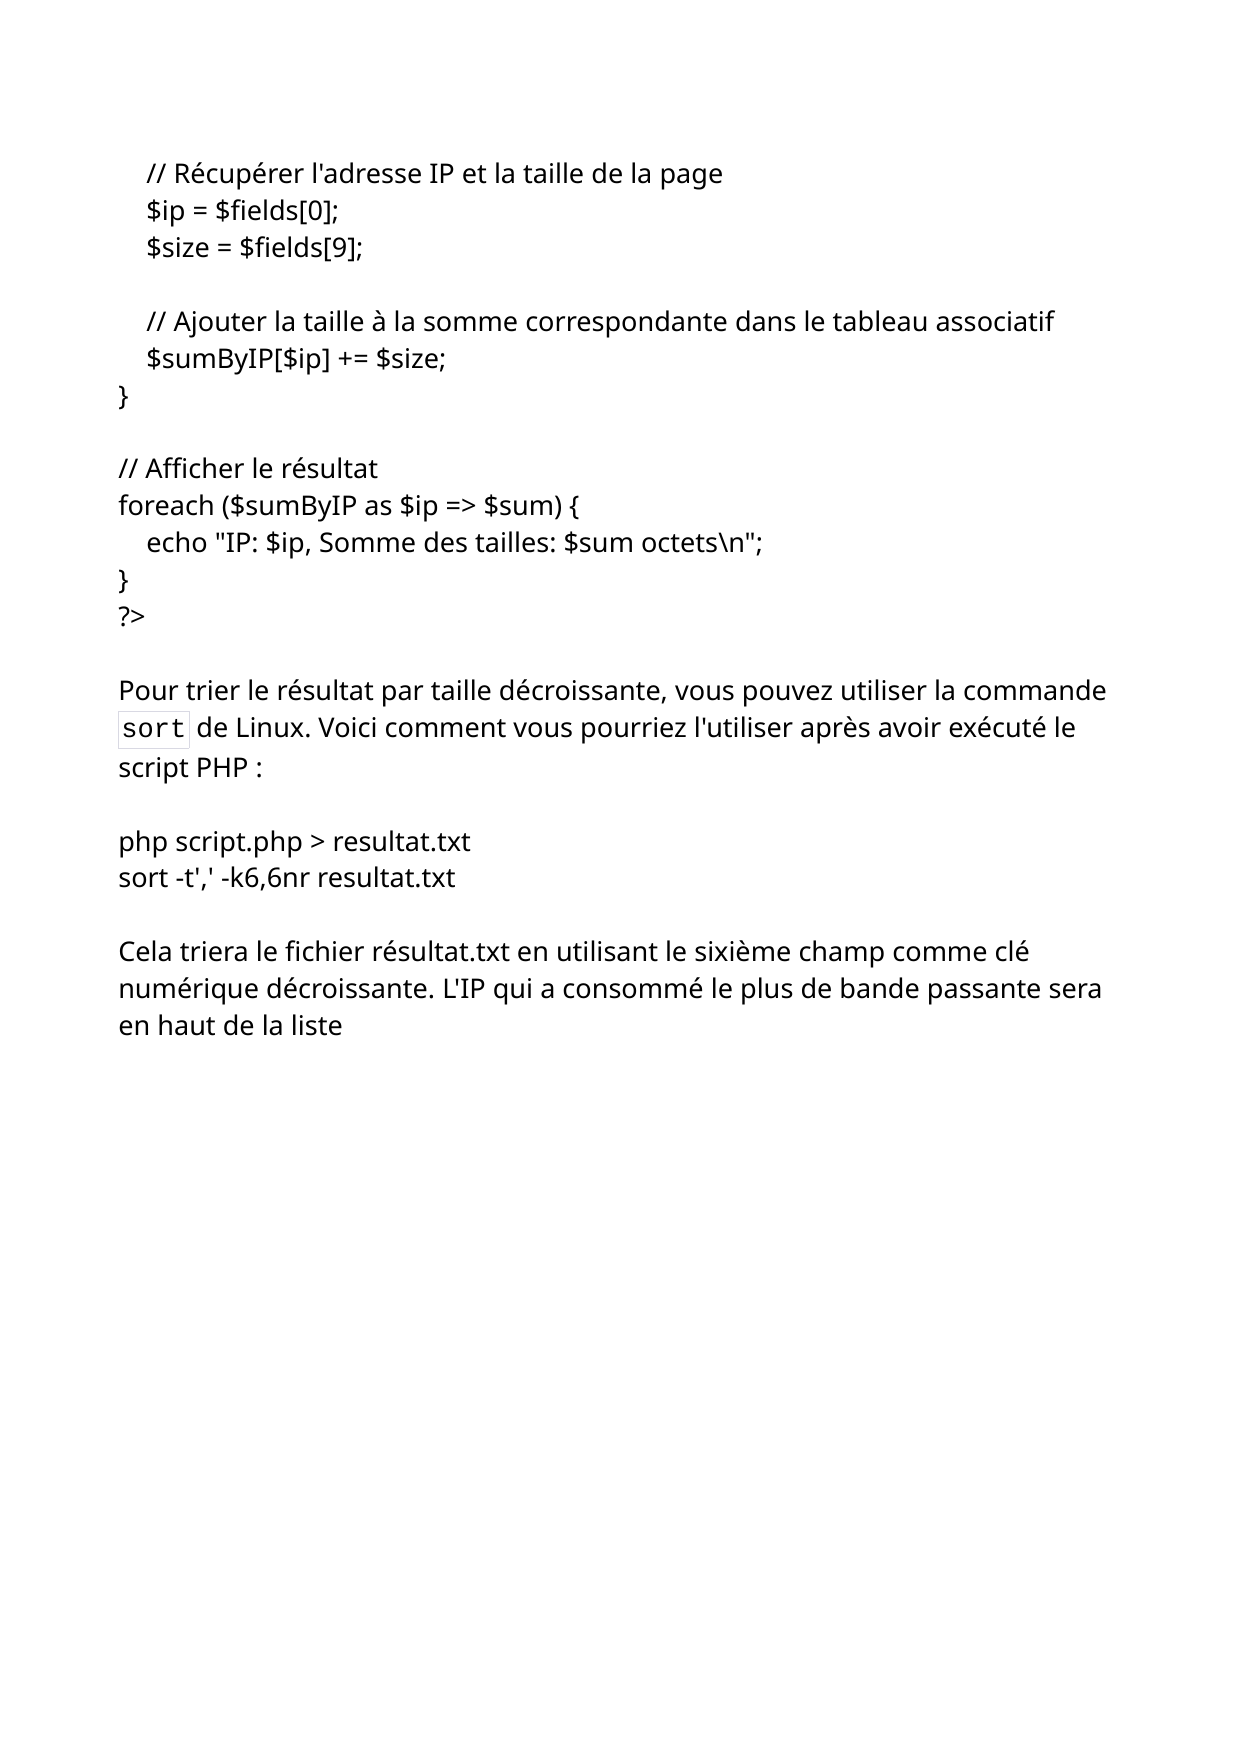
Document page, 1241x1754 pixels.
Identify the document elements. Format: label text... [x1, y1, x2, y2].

text // Récupérer l'adresse IP et la taille de la page [118, 155, 1122, 192]
text Pour trier le résultat par taille décroissante, vous pouvez utiliser la commande sort de Linux. Voici comment vous pourriez l'utiliser après avoir exécuté le script PHP : [118, 671, 1122, 785]
text $size = $fields[9]; [118, 229, 1122, 266]
text // Afficher le résultat [118, 450, 1122, 487]
text $ip = $fields[0]; [118, 192, 1122, 229]
text sort -t',' -k6,6nr resultat.txt [118, 859, 1122, 896]
text } [118, 376, 1122, 413]
text php script.php > resultat.txt [118, 822, 1122, 859]
text foreach ($sumByIP as $ip => $sum) { [118, 487, 1122, 524]
text } [118, 561, 1122, 597]
text // Ajouter la taille à la somme correspondante dans le tableau associatif [118, 302, 1122, 339]
text Cela triera le fichier résultat.txt en utilisant le sixième champ comme clé numérique décroissante. L'IP qui a consommé le plus de bande passante sera en haut de la liste [118, 933, 1122, 1043]
text echo "IP: $ip, Somme des tailles: $sum octets\n"; [118, 524, 1122, 561]
text $sumByIP[$ip] += $size; [118, 339, 1122, 376]
text ?> [118, 597, 1122, 634]
